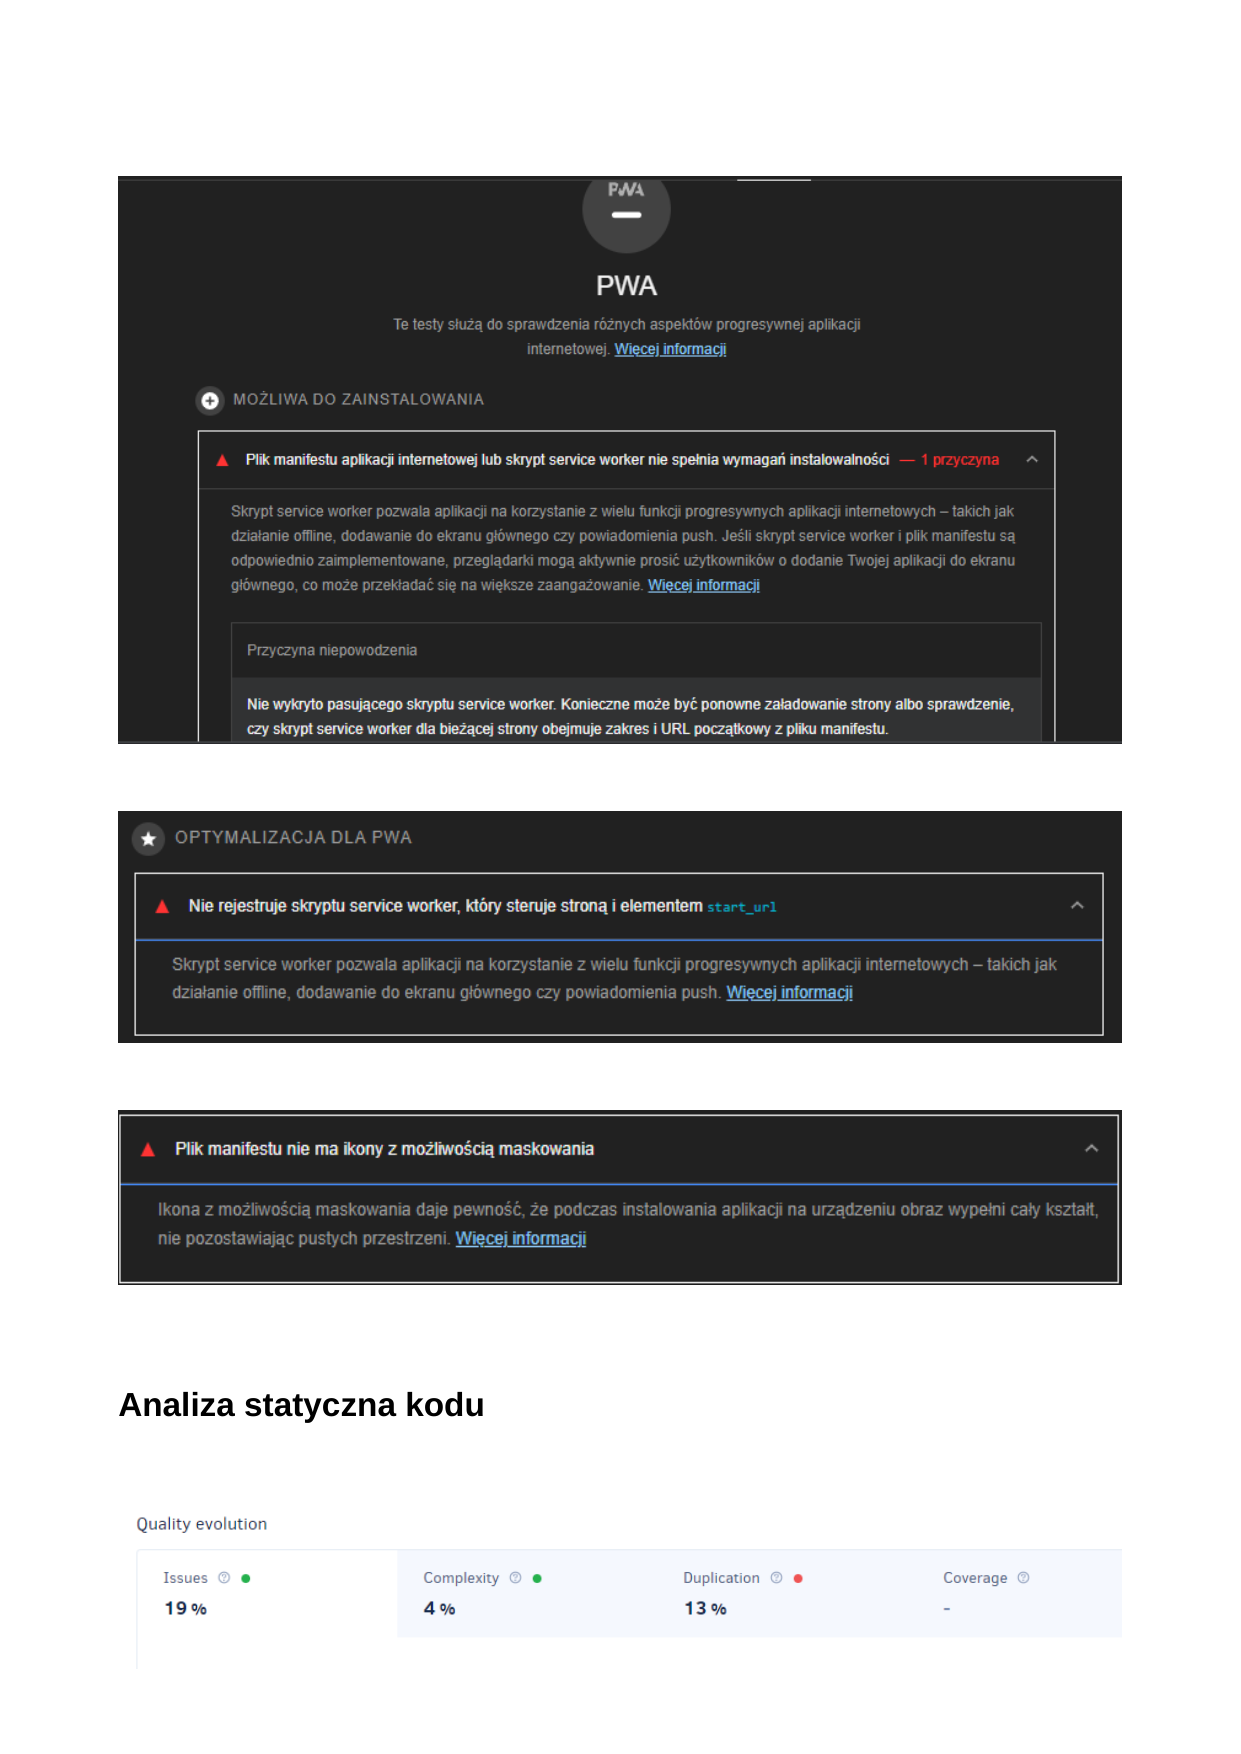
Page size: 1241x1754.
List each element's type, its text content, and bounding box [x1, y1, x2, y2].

picture [118, 1110, 1122, 1285]
picture [118, 176, 1122, 744]
picture [118, 1498, 1122, 1669]
text Analiza statyczna kodu [118, 1385, 1122, 1424]
picture [118, 811, 1122, 1043]
